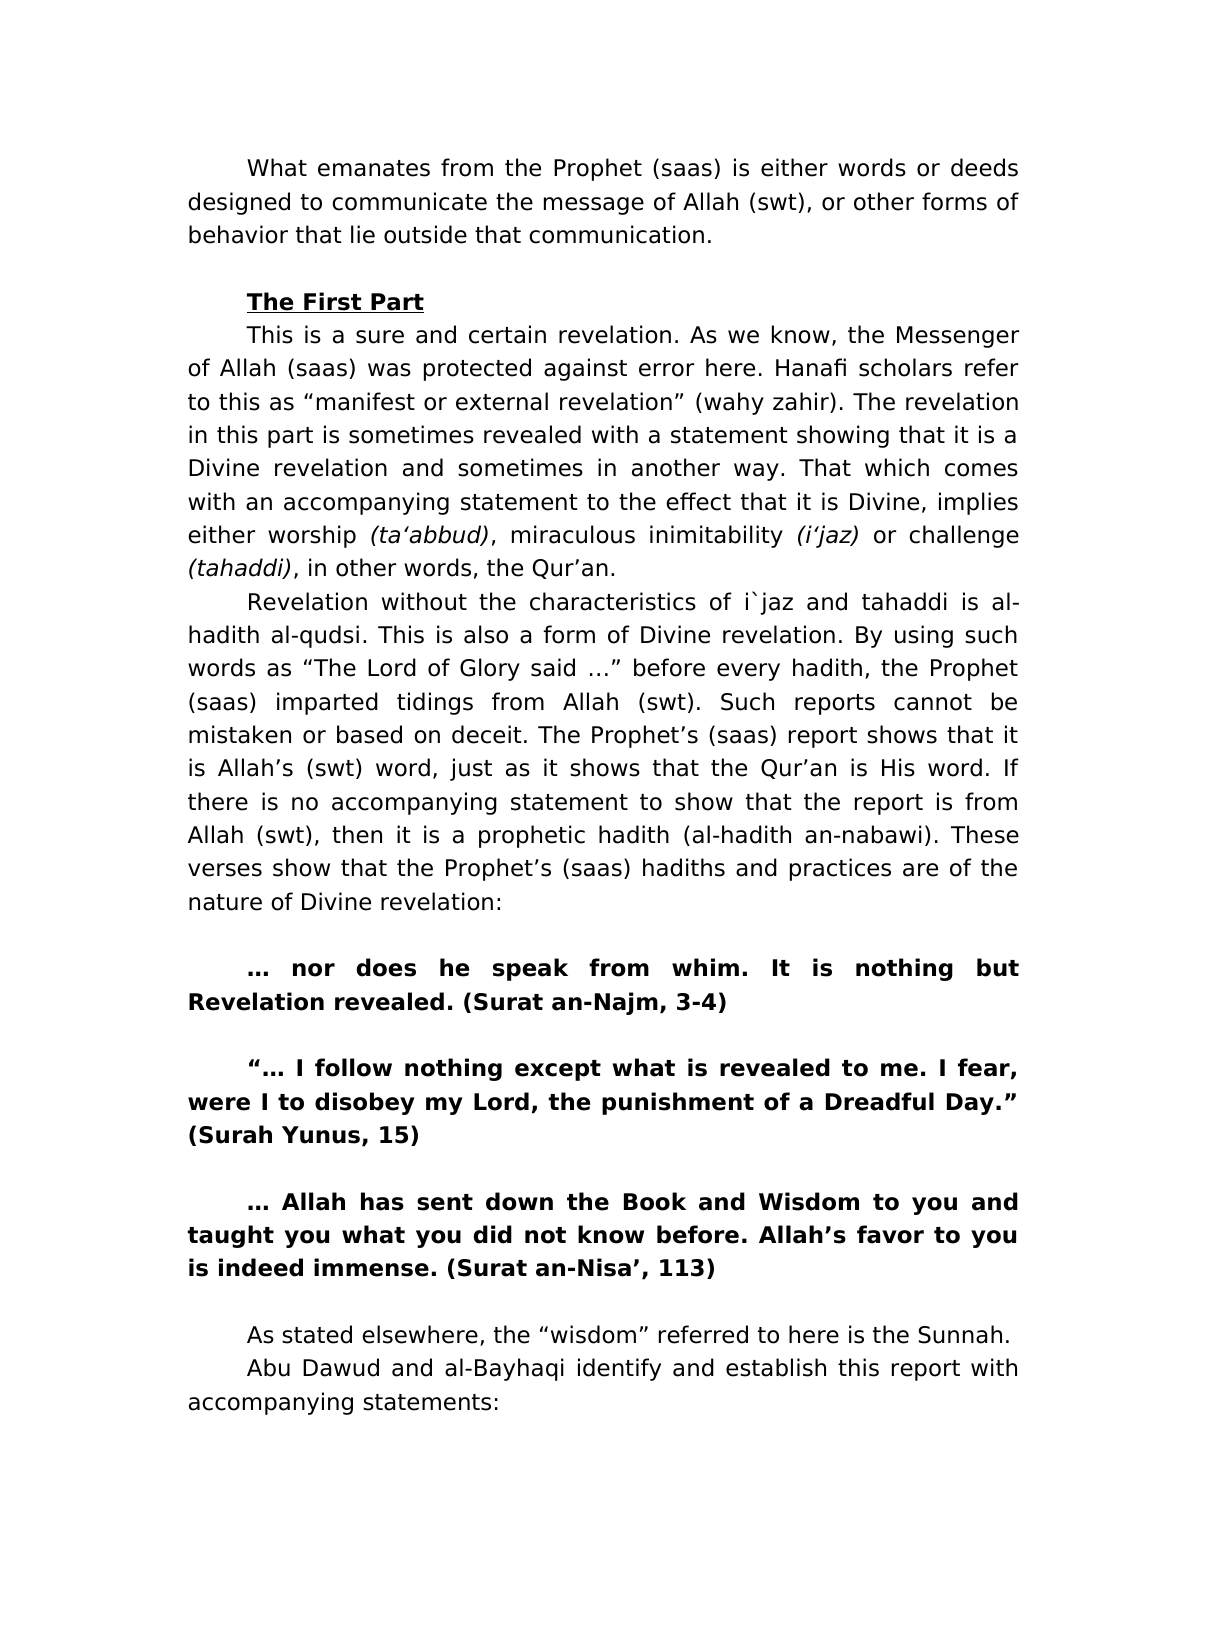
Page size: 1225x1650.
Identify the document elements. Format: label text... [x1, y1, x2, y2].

text What emanates from the Prophet (saas) is either words or deeds designed to communicate the message of Allah (swt), or other forms of behavior that lie outside that communication. [187, 150, 1020, 250]
text Abu Dawud and al-Bayhaqi identify and establish this report with accompanying statements: [187, 1350, 1020, 1417]
text “… I follow nothing except what is revealed to me. I fear, were I to disobey my Lord, the punishment of a Dreadful Day.” (Surah Yunus, 15) [187, 1050, 1020, 1150]
text The First Part [187, 283, 1020, 317]
text As stated elsewhere, the “wisdom” referred to here is the Sunnah. [187, 1317, 1020, 1350]
text This is a sure and certain revelation. As we know, the Messenger of Allah (saas) was protected against error here. Hanafi scholars refer to this as “manifest or external revelation” (wahy zahir). The revelation in this part is sometimes revealed with a statement showing that it is a Divine revelation and sometimes in another way. That which comes with an accompanying statement to the effect that it is Divine, implies either worship (ta‘abbud), miraculous inimitability (i‘jaz) or challenge (tahaddi), in other words, the Qur’an. [187, 317, 1020, 583]
text … nor does he speak from whim. It is nothing but Revelation revealed. (Surat an-Najm, 3-4) [187, 950, 1020, 1017]
text Revelation without the characteristics of i`jaz and tahaddi is al-hadith al-qudsi. This is also a form of Divine revelation. By using such words as “The Lord of Glory said …” before every hadith, the Prophet (saas) imparted tidings from Allah (swt). Such reports cannot be mistaken or based on deceit. The Prophet’s (saas) report shows that it is Allah’s (swt) word, just as it shows that the Qur’an is His word. If there is no accompanying statement to show that the report is from Allah (swt), then it is a prophetic hadith (al-hadith an-nabawi). These verses show that the Prophet’s (saas) hadiths and practices are of the nature of Divine revelation: [187, 583, 1020, 917]
text … Allah has sent down the Book and Wisdom to you and taught you what you did not know before. Allah’s favor to you is indeed immense. (Surat an-Nisa’, 113) [187, 1183, 1020, 1283]
